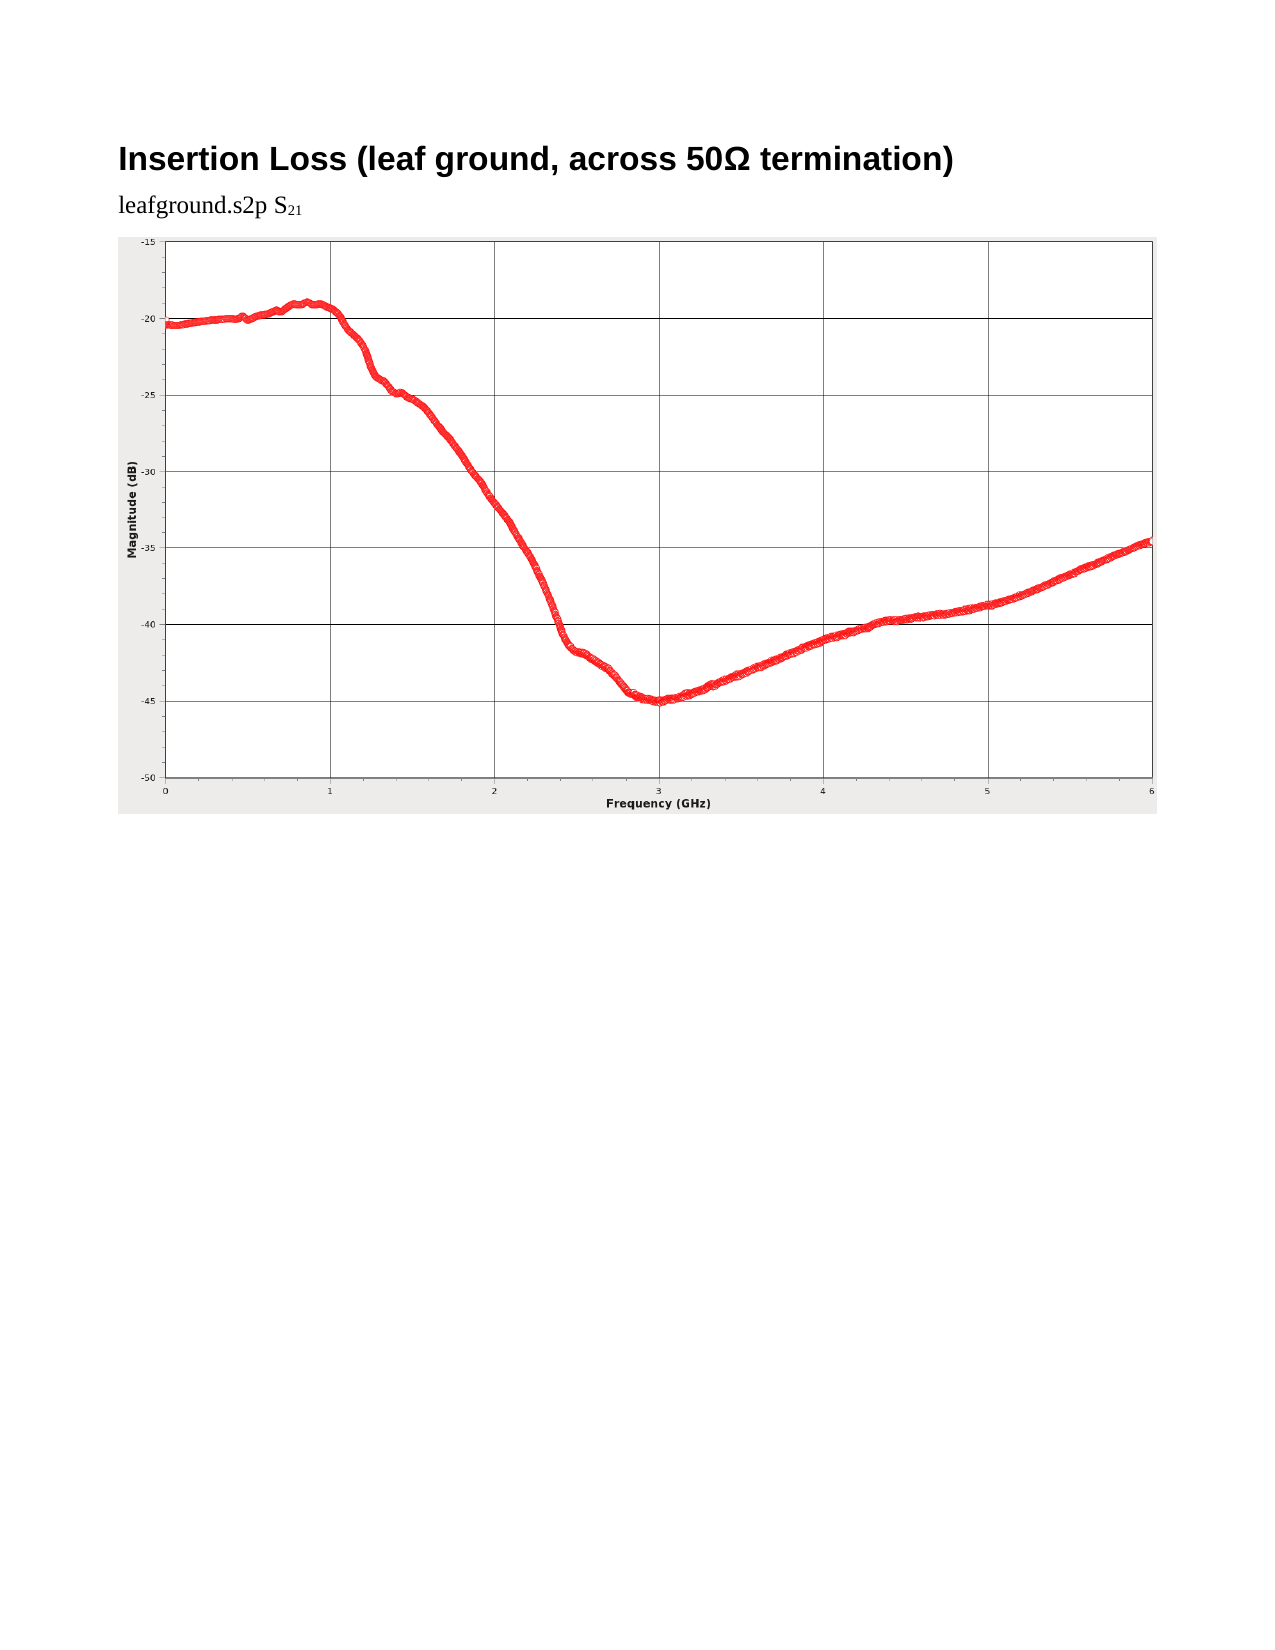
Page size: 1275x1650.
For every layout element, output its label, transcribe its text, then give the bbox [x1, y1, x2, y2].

text leafground.s2p S21 [118, 190, 1157, 219]
subtitle Insertion Loss (leaf ground, across 50Ω termination) [118, 139, 1157, 178]
picture [118, 237, 1157, 814]
